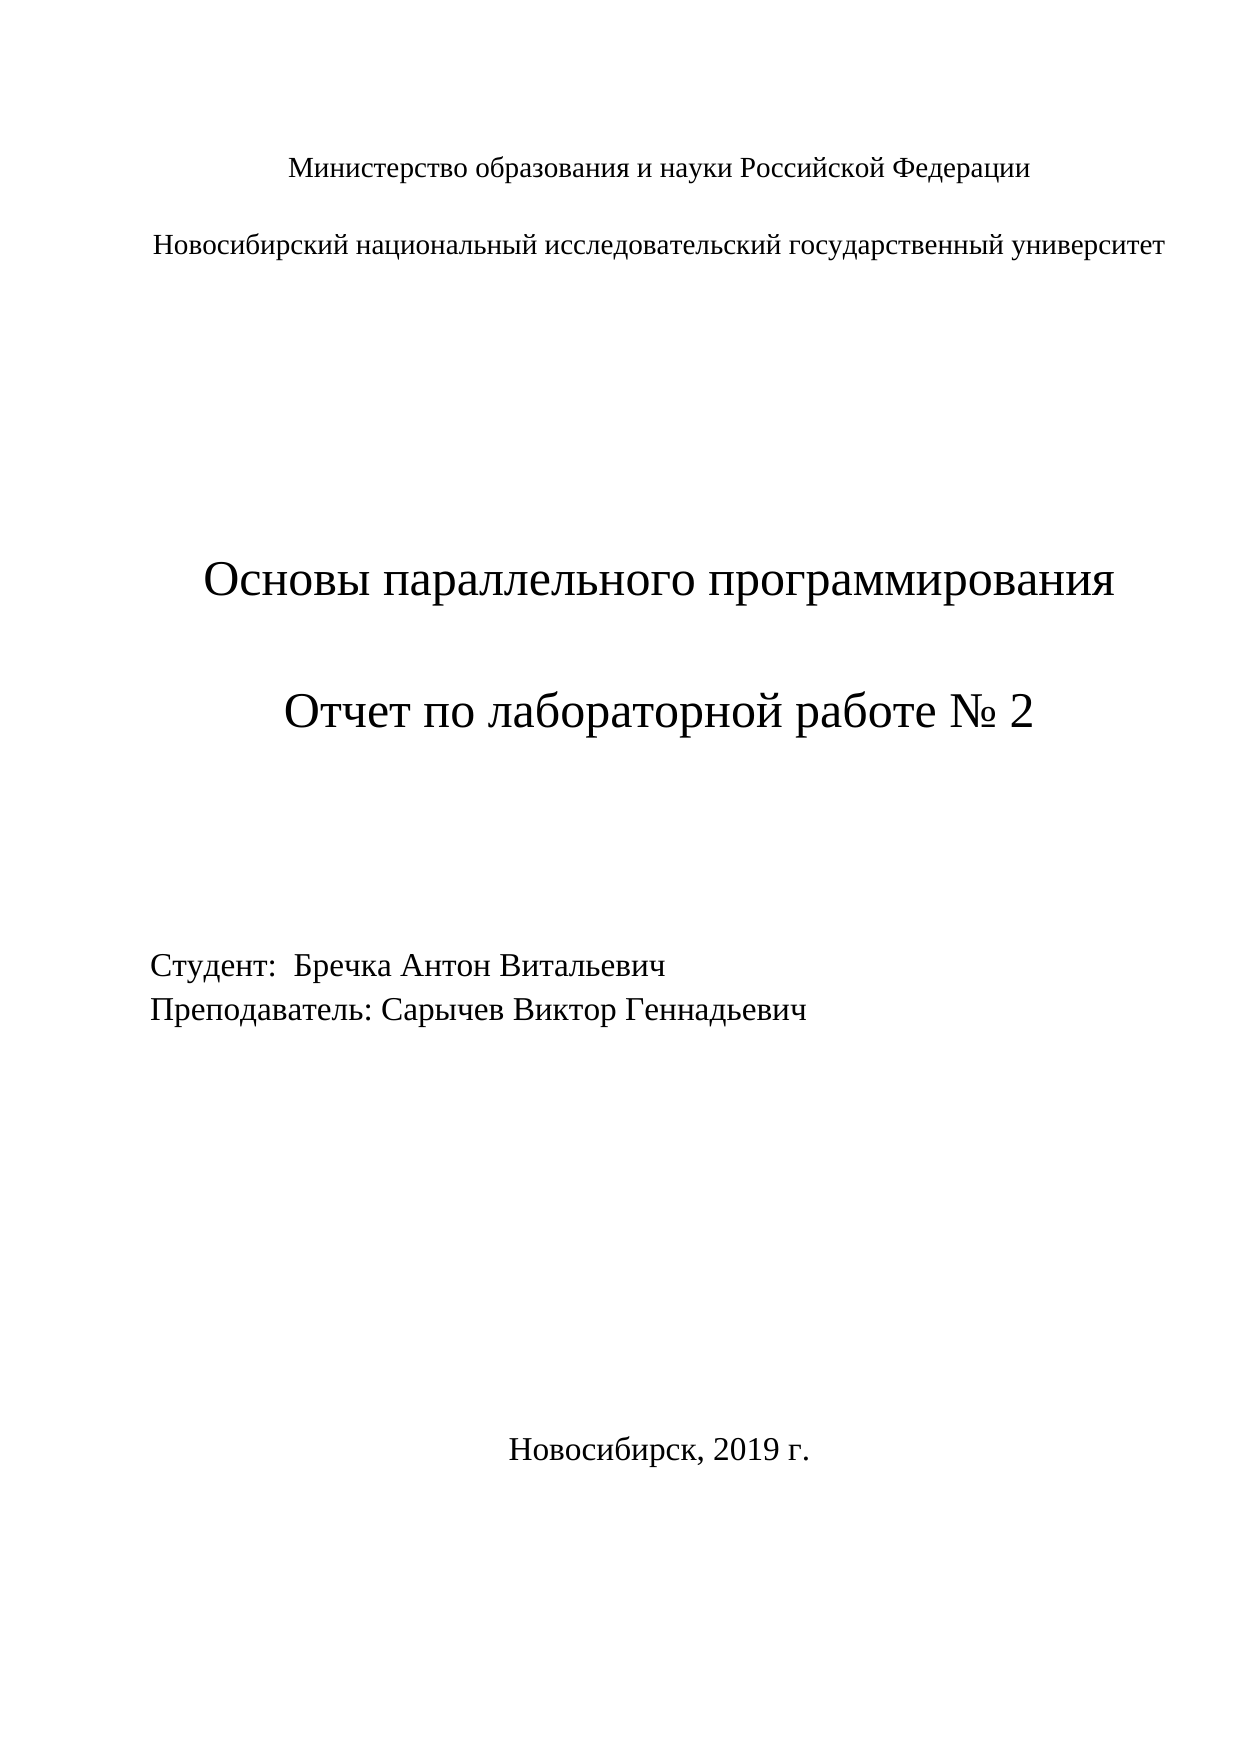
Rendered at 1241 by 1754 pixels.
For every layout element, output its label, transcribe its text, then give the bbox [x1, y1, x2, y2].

text Новосибирск, 2019 г. [150, 1429, 1168, 1468]
text Новосибирский национальный исследовательский государственный университет [150, 227, 1168, 261]
text Министерство образования и науки Российской Федерации [150, 150, 1168, 183]
text Преподаватель: Сарычев Виктор Геннадьевич [150, 989, 1168, 1027]
text Основы параллельного программирования [150, 549, 1168, 606]
text Студент: Бречка Антон Витальевич [150, 945, 1168, 983]
text Отчет по лабораторной работе № 2 [150, 681, 1168, 738]
